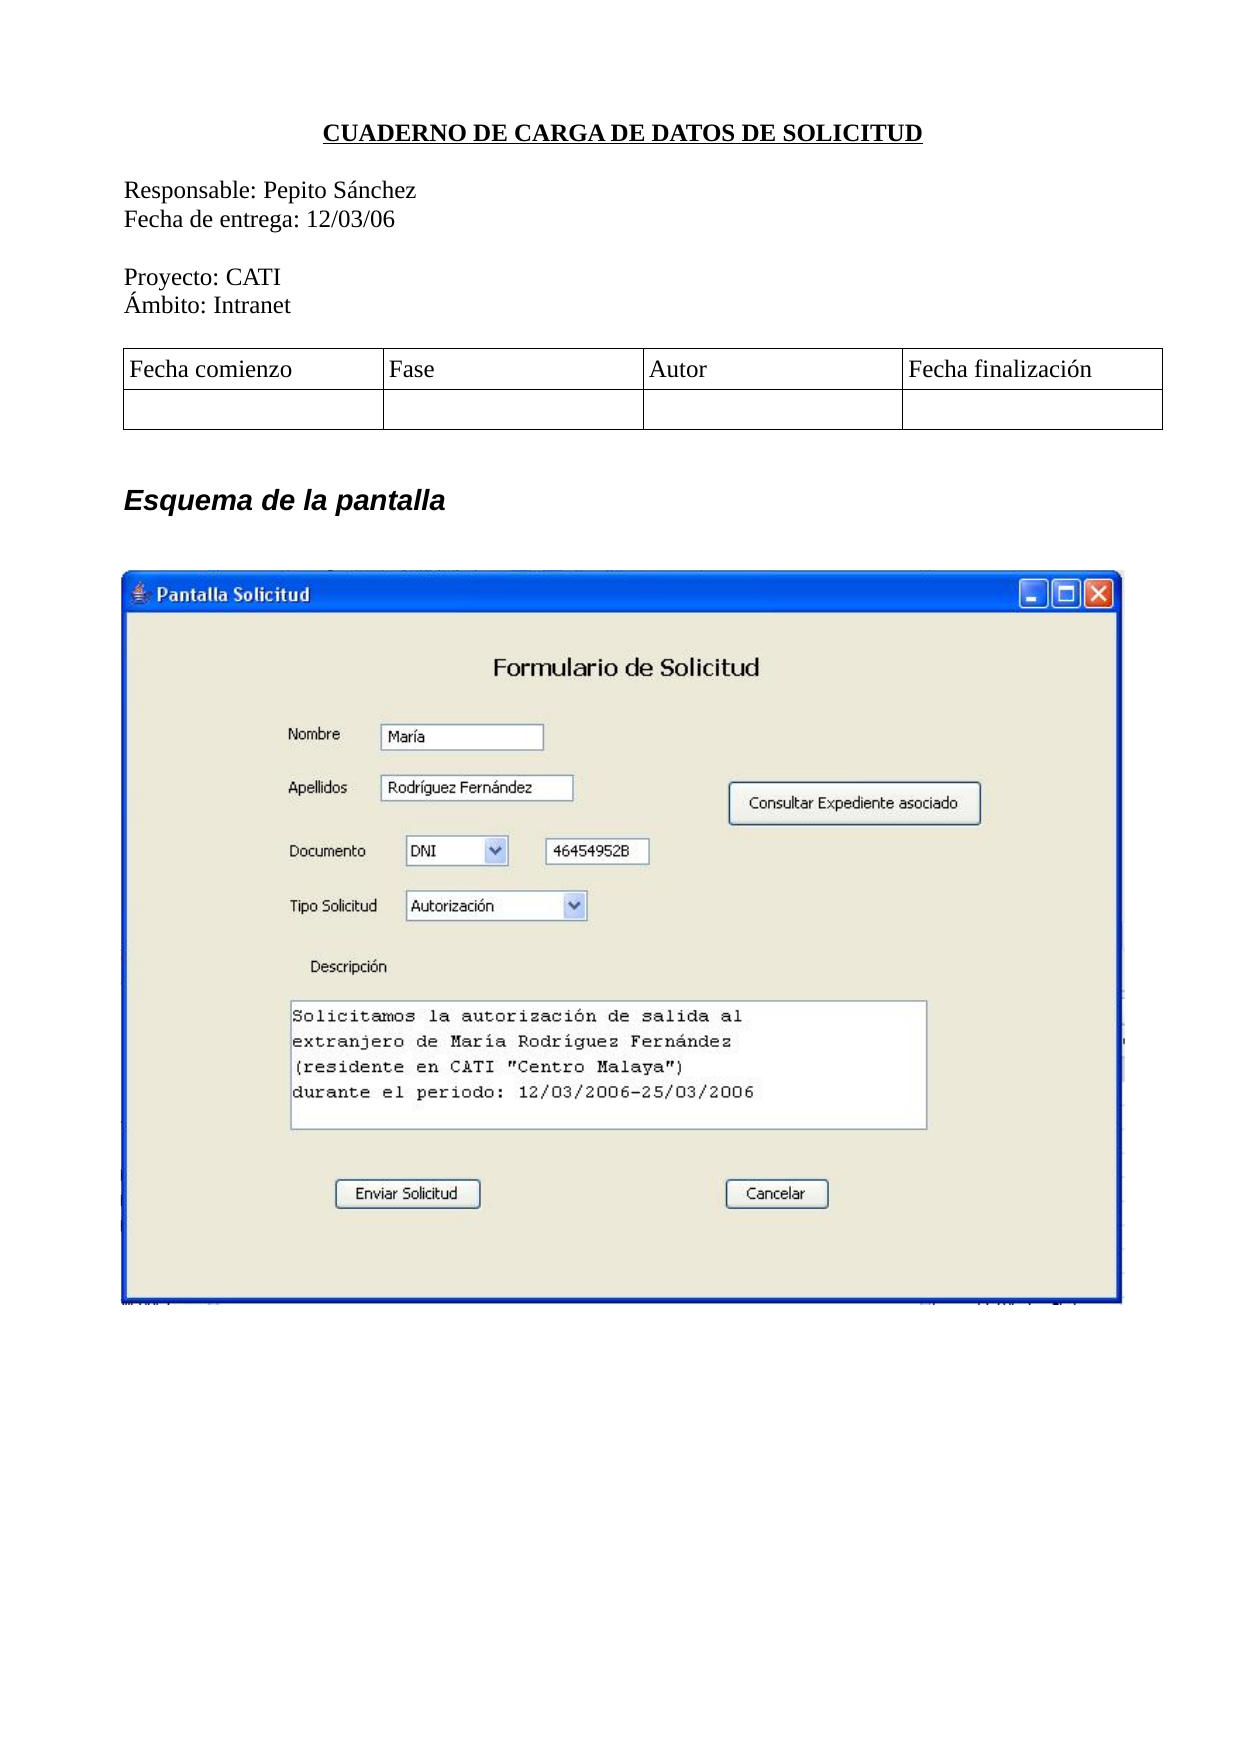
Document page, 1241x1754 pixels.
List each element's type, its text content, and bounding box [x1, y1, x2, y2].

table_cell [384, 390, 643, 429]
text Responsable: Pepito Sánchez [123, 176, 1122, 204]
table_cell [644, 390, 902, 429]
table_cell [903, 390, 1162, 429]
table_header Fase [384, 349, 643, 388]
picture [120, 570, 1125, 1305]
table_cell [124, 390, 383, 429]
table_header Fecha comienzo [124, 349, 383, 388]
text CUADERNO DE CARGA DE DATOS DE SOLICITUD [123, 118, 1122, 147]
table_header Autor [644, 349, 902, 388]
text Ámbito: Intranet [123, 291, 1122, 319]
subtitle Esquema de la pantalla [123, 483, 1122, 516]
table_header Fecha finalización [903, 349, 1162, 388]
text Fecha de entrega: 12/03/06 [123, 204, 1122, 233]
text Proyecto: CATI [123, 262, 1122, 291]
